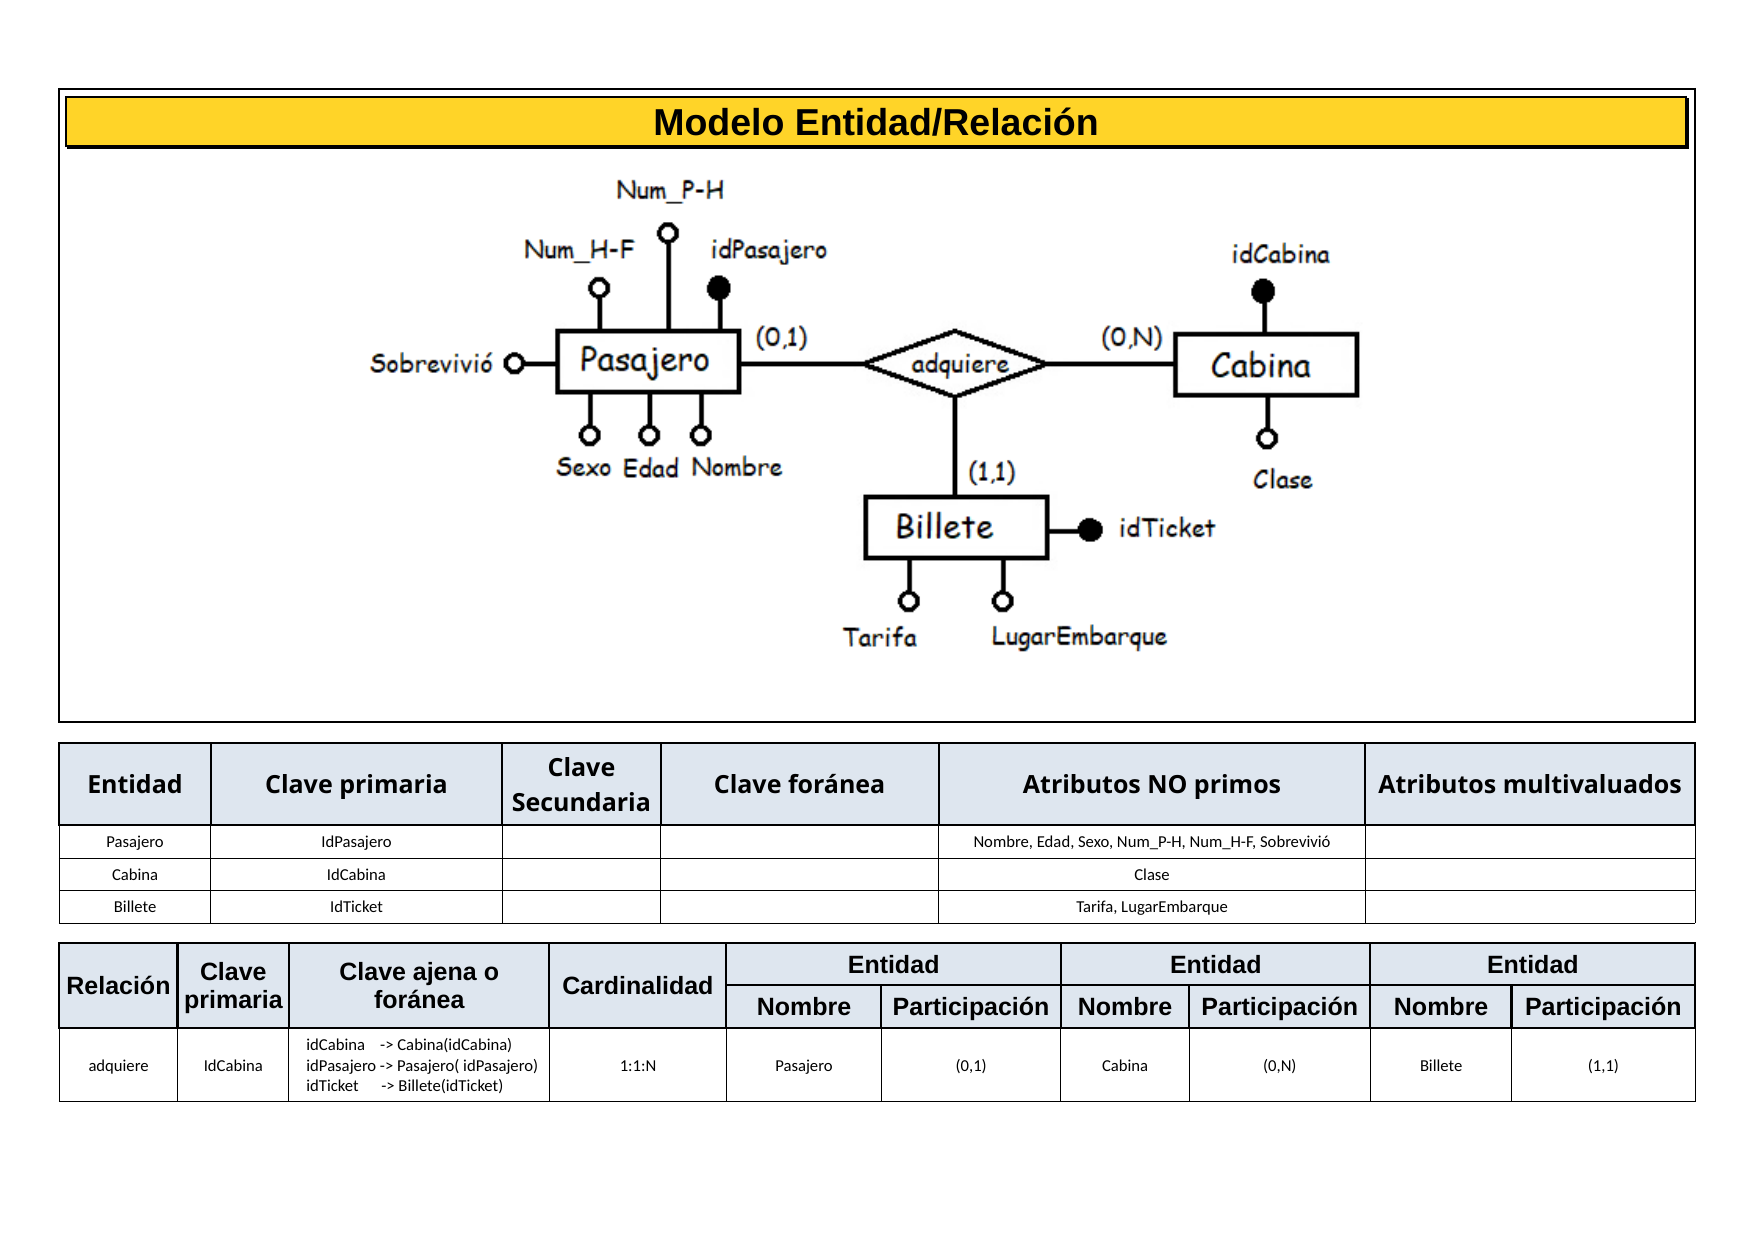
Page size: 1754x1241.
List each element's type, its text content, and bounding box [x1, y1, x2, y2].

table_cell IdTicket [211, 891, 502, 922]
table_cell [661, 891, 938, 922]
table_cell [1366, 826, 1695, 858]
table_cell Clase [939, 859, 1365, 890]
table_cell [503, 859, 660, 890]
table_header Relación [60, 944, 176, 1027]
table_header Cardinalidad [550, 944, 725, 1027]
table_header Clave foránea [662, 744, 938, 824]
table_header Entidad [60, 744, 210, 824]
table_cell [661, 859, 938, 890]
table_cell IdPasajero [211, 826, 502, 858]
table_header Atributos NO primos [940, 744, 1364, 824]
table_cell Tarifa, LugarEmbarque [939, 891, 1365, 922]
table_cell [503, 826, 660, 858]
table_cell Participación [1190, 986, 1369, 1027]
table_cell Billete [1371, 1029, 1511, 1101]
table_cell (0,N) [1190, 1029, 1370, 1101]
table_cell Cabina [1061, 1029, 1189, 1101]
table_header Clave Secundaria [503, 744, 660, 824]
table_cell adquiere [60, 1029, 177, 1101]
table_header Atributos multivaluados [1366, 744, 1694, 824]
table_cell (1,1) [1512, 1029, 1695, 1101]
table_cell Cabina [60, 859, 210, 890]
table_cell IdCabina [178, 1029, 288, 1101]
table_cell IdCabina [211, 859, 502, 890]
table_cell 1:1:N [550, 1029, 726, 1101]
table_cell Billete [60, 891, 210, 922]
table_header Modelo Entidad/Relación [60, 90, 1694, 155]
table_cell [1366, 891, 1695, 922]
table_cell [1366, 859, 1695, 890]
table_cell idCabina -> Cabina(idCabina) idPasajero -> Pasajero( idPasajero) idTicket -> Billete(idTicket) [289, 1029, 549, 1101]
table_header Clave primaria [212, 744, 501, 824]
table_cell Participación [882, 986, 1060, 1027]
table_cell [60, 155, 1694, 721]
table_cell [503, 891, 660, 922]
table_cell Pasajero [727, 1029, 881, 1101]
table_cell Nombre, Edad, Sexo, Num_P-H, Num_H-F, Sobrevivió [939, 826, 1365, 858]
table_cell [661, 826, 938, 858]
table_cell Nombre [1371, 986, 1510, 1027]
table_cell (0,1) [882, 1029, 1060, 1101]
table_cell Nombre [727, 986, 880, 1027]
table_cell Nombre [1062, 986, 1188, 1027]
table_cell Pasajero [60, 826, 210, 858]
table_header Entidad [1371, 944, 1694, 984]
table_header Clave ajena o foránea [290, 944, 548, 1027]
table_header Entidad [727, 944, 1060, 984]
table_cell Participación [1513, 986, 1694, 1027]
table_header Clave primaria [179, 944, 288, 1027]
table_header Entidad [1062, 944, 1369, 984]
